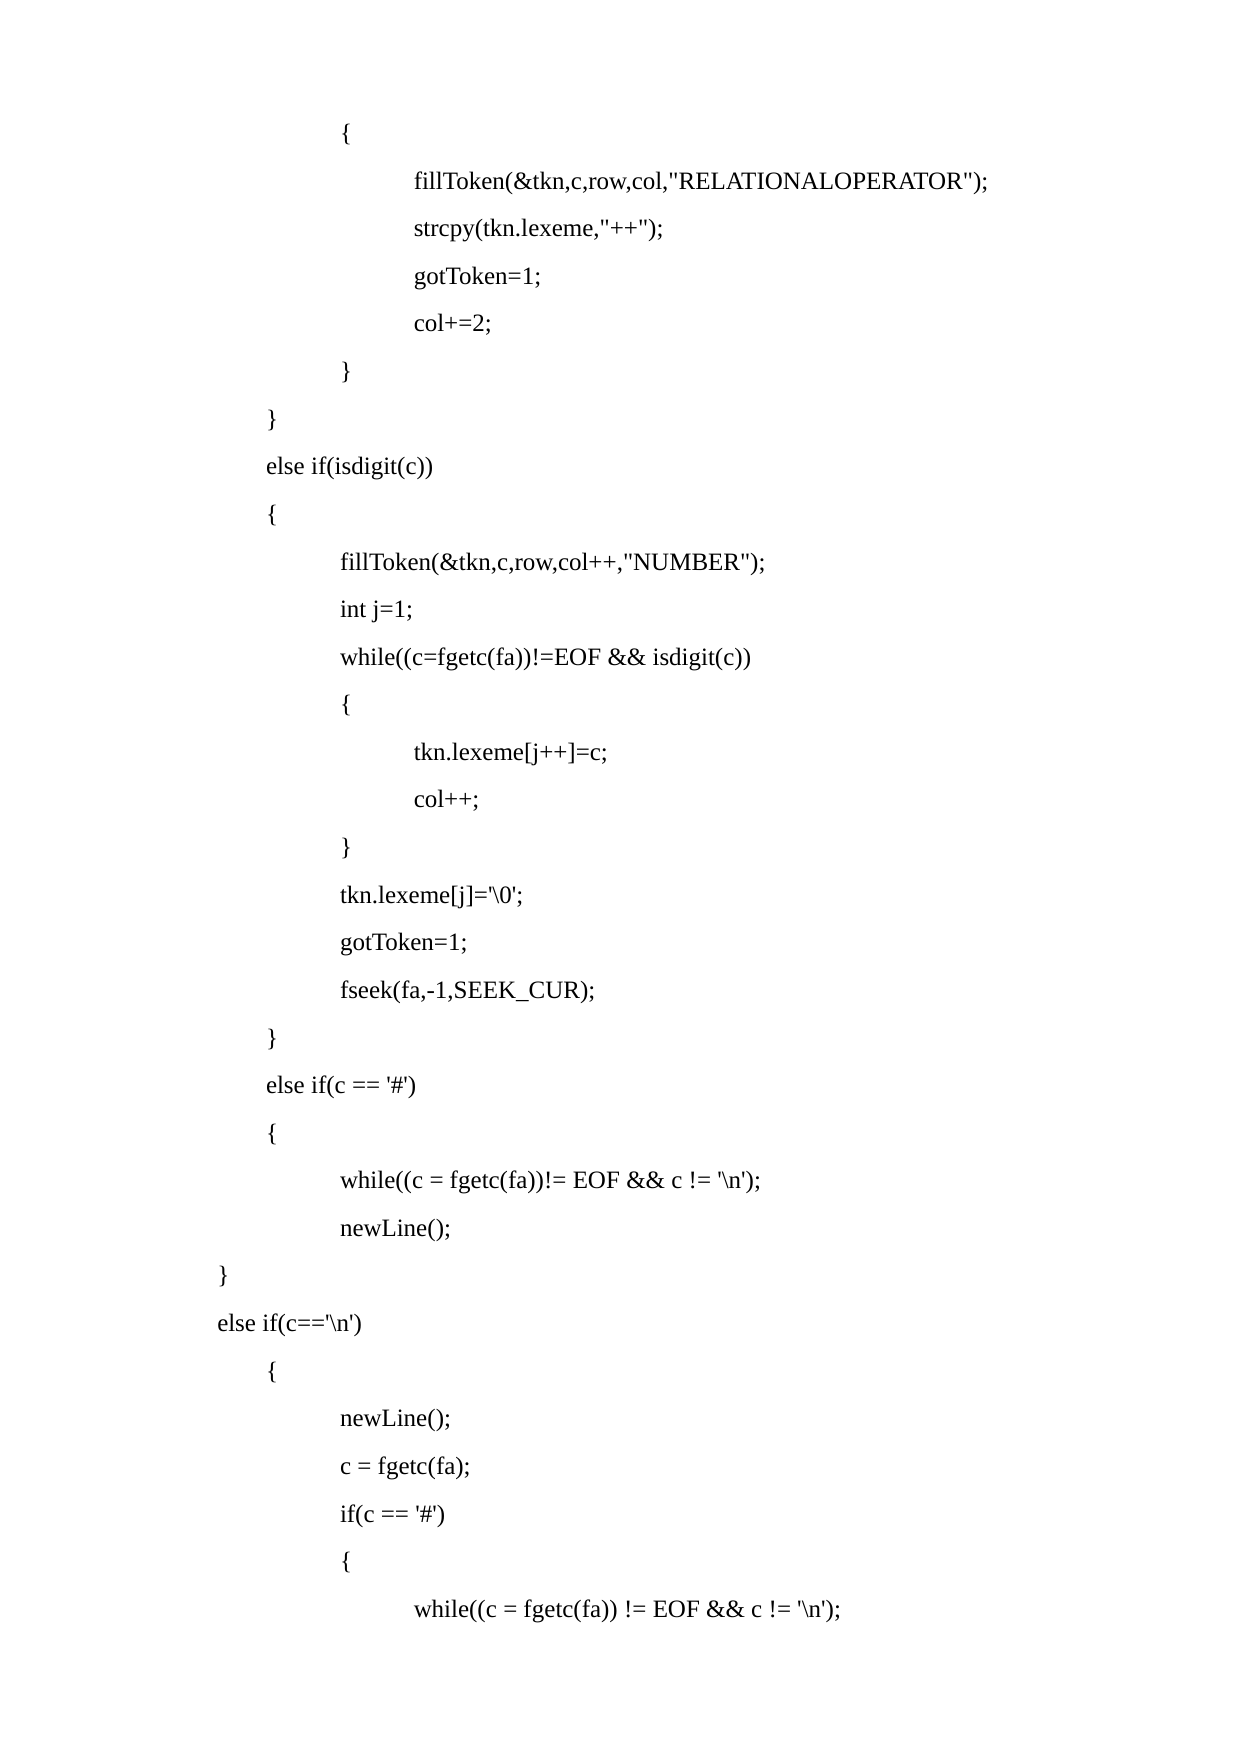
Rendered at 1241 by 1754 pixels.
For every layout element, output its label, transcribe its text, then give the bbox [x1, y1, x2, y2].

text c = fgetc(fa); [118, 1451, 1122, 1480]
text while((c=fgetc(fa))!=EOF && isdigit(c)) [118, 642, 1122, 671]
text fillToken(&tkn,c,row,col,"RELATIONALOPERATOR"); [118, 166, 1122, 194]
text tkn.lexeme[j]='\0'; [118, 880, 1122, 908]
text col+=2; [118, 308, 1122, 337]
text } [118, 356, 1122, 385]
text tkn.lexeme[j++]=c; [118, 737, 1122, 766]
text { [118, 118, 1122, 147]
text gotToken=1; [118, 927, 1122, 956]
text while((c = fgetc(fa)) != EOF && c != '\n'); [118, 1594, 1122, 1623]
text } [118, 832, 1122, 861]
text { [118, 1546, 1122, 1575]
text { [118, 689, 1122, 718]
text newLine(); [118, 1403, 1122, 1432]
text else if(c=='\n') [118, 1308, 1122, 1337]
text } [118, 1023, 1122, 1051]
text } [118, 1261, 1122, 1289]
text { [118, 1356, 1122, 1384]
text col++; [118, 784, 1122, 813]
text int j=1; [118, 594, 1122, 623]
text { [118, 499, 1122, 528]
text fseek(fa,-1,SEEK_CUR); [118, 975, 1122, 1004]
text while((c = fgetc(fa))!= EOF && c != '\n'); [118, 1165, 1122, 1194]
text else if(c == '#') [118, 1070, 1122, 1099]
text else if(isdigit(c)) [118, 451, 1122, 480]
text } [118, 404, 1122, 432]
text gotToken=1; [118, 261, 1122, 290]
text fillToken(&tkn,c,row,col++,"NUMBER"); [118, 547, 1122, 575]
text strcpy(tkn.lexeme,"++"); [118, 213, 1122, 242]
text newLine(); [118, 1213, 1122, 1242]
text { [118, 1118, 1122, 1147]
text if(c == '#') [118, 1499, 1122, 1527]
